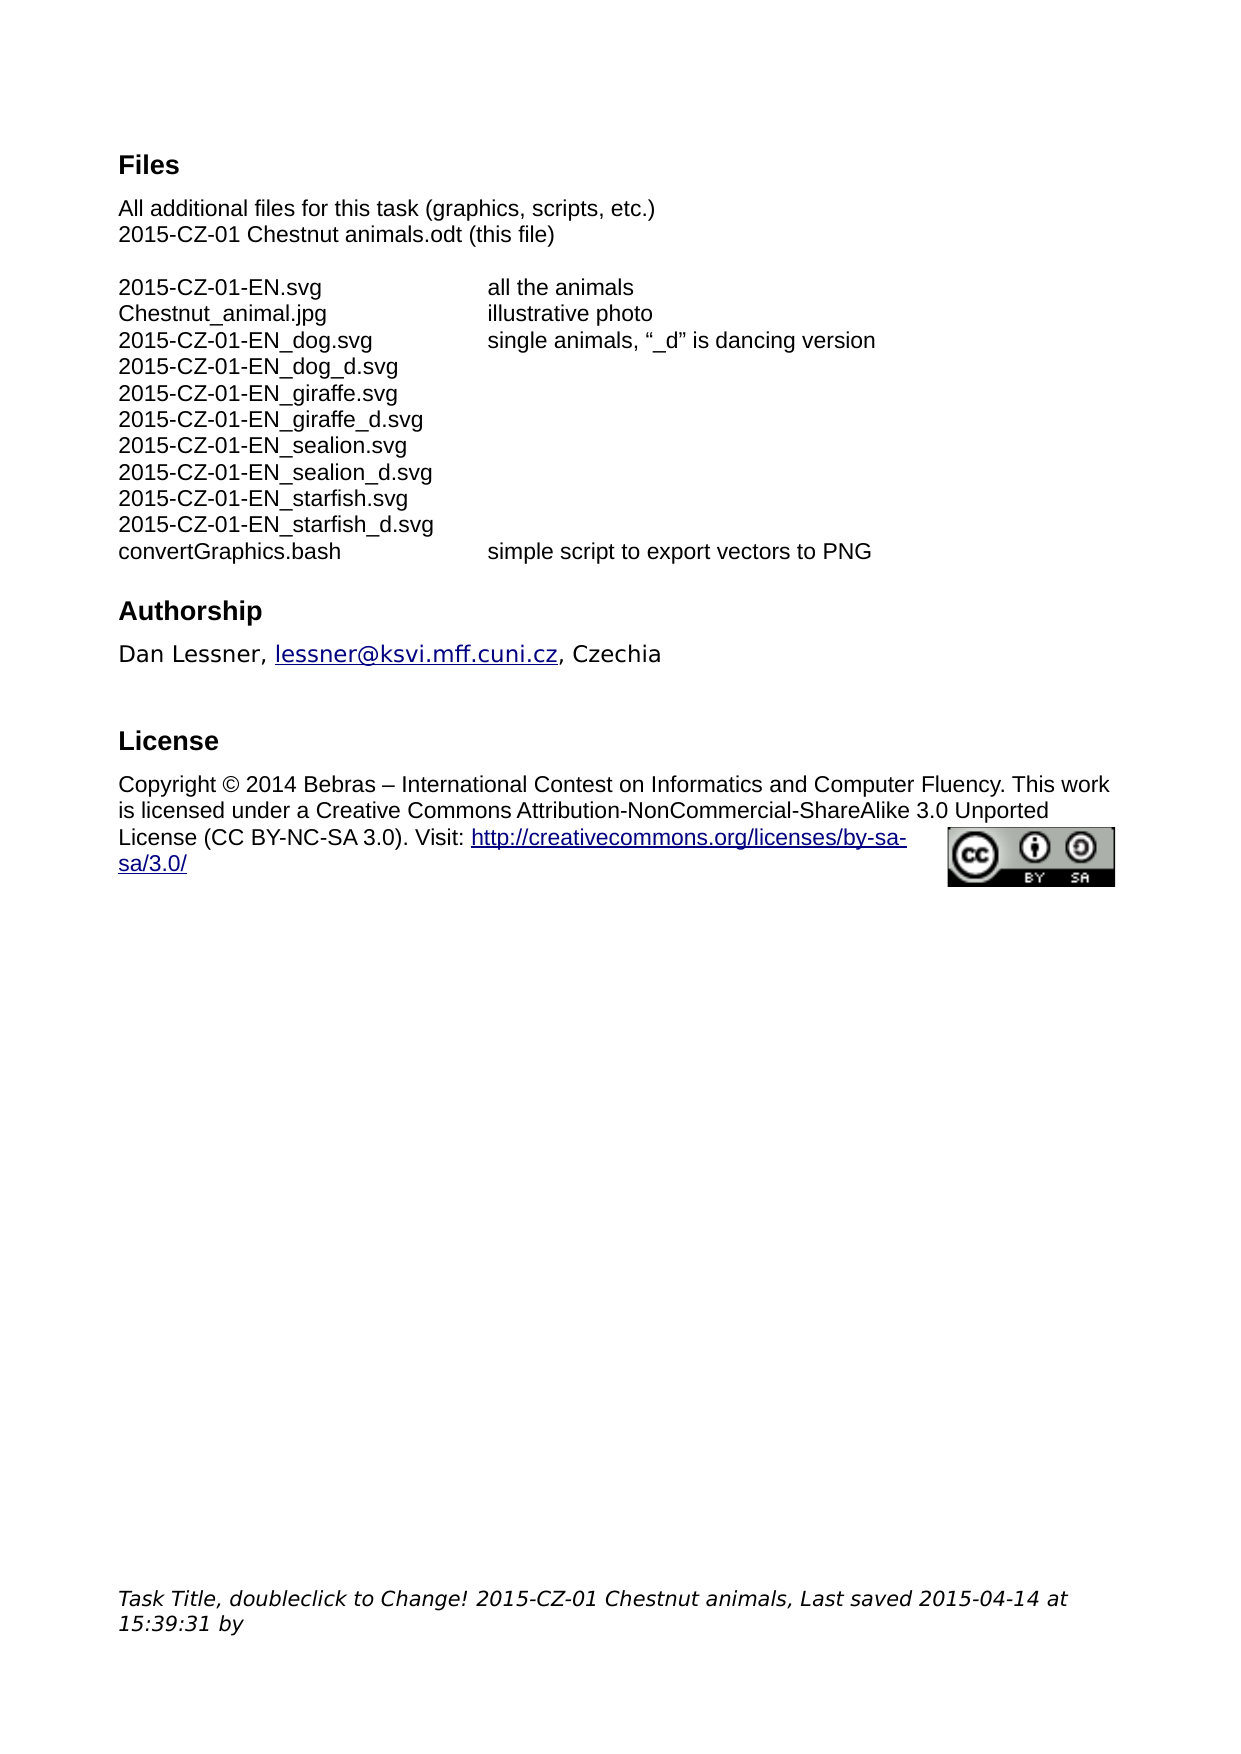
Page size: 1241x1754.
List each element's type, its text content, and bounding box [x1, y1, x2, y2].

text 2015-CZ-01-EN_giraffe.svg [118, 379, 1122, 406]
subtitle Files [118, 149, 1122, 181]
text 2015-CZ-01-EN_sealion.svg [118, 432, 1122, 458]
text 2015-CZ-01-EN_starfish.svg [118, 485, 1122, 511]
subtitle License [118, 725, 1122, 756]
text Copyright © 2014 Bebras – International Contest on Informatics and Computer Fluency. This work is licensed under a Creative Commons Attribution-NonCommercial-ShareAlike 3.0 Unported License (CC BY-NC-SA 3.0). Visit: http://creativecommons.org/licenses/by-sa-sa/3.0/ [118, 771, 1122, 876]
text All additional files for this task (graphics, scripts, etc.) [118, 195, 1122, 221]
text convertGraphics.bash simple script to export vectors to PNG [118, 538, 1122, 564]
text 2015-CZ-01-EN_giraffe_d.svg [118, 406, 1122, 432]
text 2015-CZ-01-EN_starfish_d.svg [118, 511, 1122, 538]
subtitle Authorship [118, 595, 1122, 626]
text 2015-CZ-01-EN.svg all the animals [118, 274, 1122, 300]
text 2015-CZ-01-EN_sealion_d.svg [118, 458, 1122, 485]
text 2015-CZ-01-EN_dog_d.svg [118, 353, 1122, 379]
text 2015-CZ-01-EN_dog.svg single animals, “_d” is dancing version [118, 327, 1122, 353]
picture [947, 827, 1116, 887]
text Chestnut_animal.jpg illustrative photo [118, 300, 1122, 327]
text Dan Lessner, lessner@ksvi.mff.cuni.cz, Czechia [118, 641, 1122, 667]
text 2015-CZ-01 Chestnut animals.odt (this file) [118, 221, 1122, 248]
